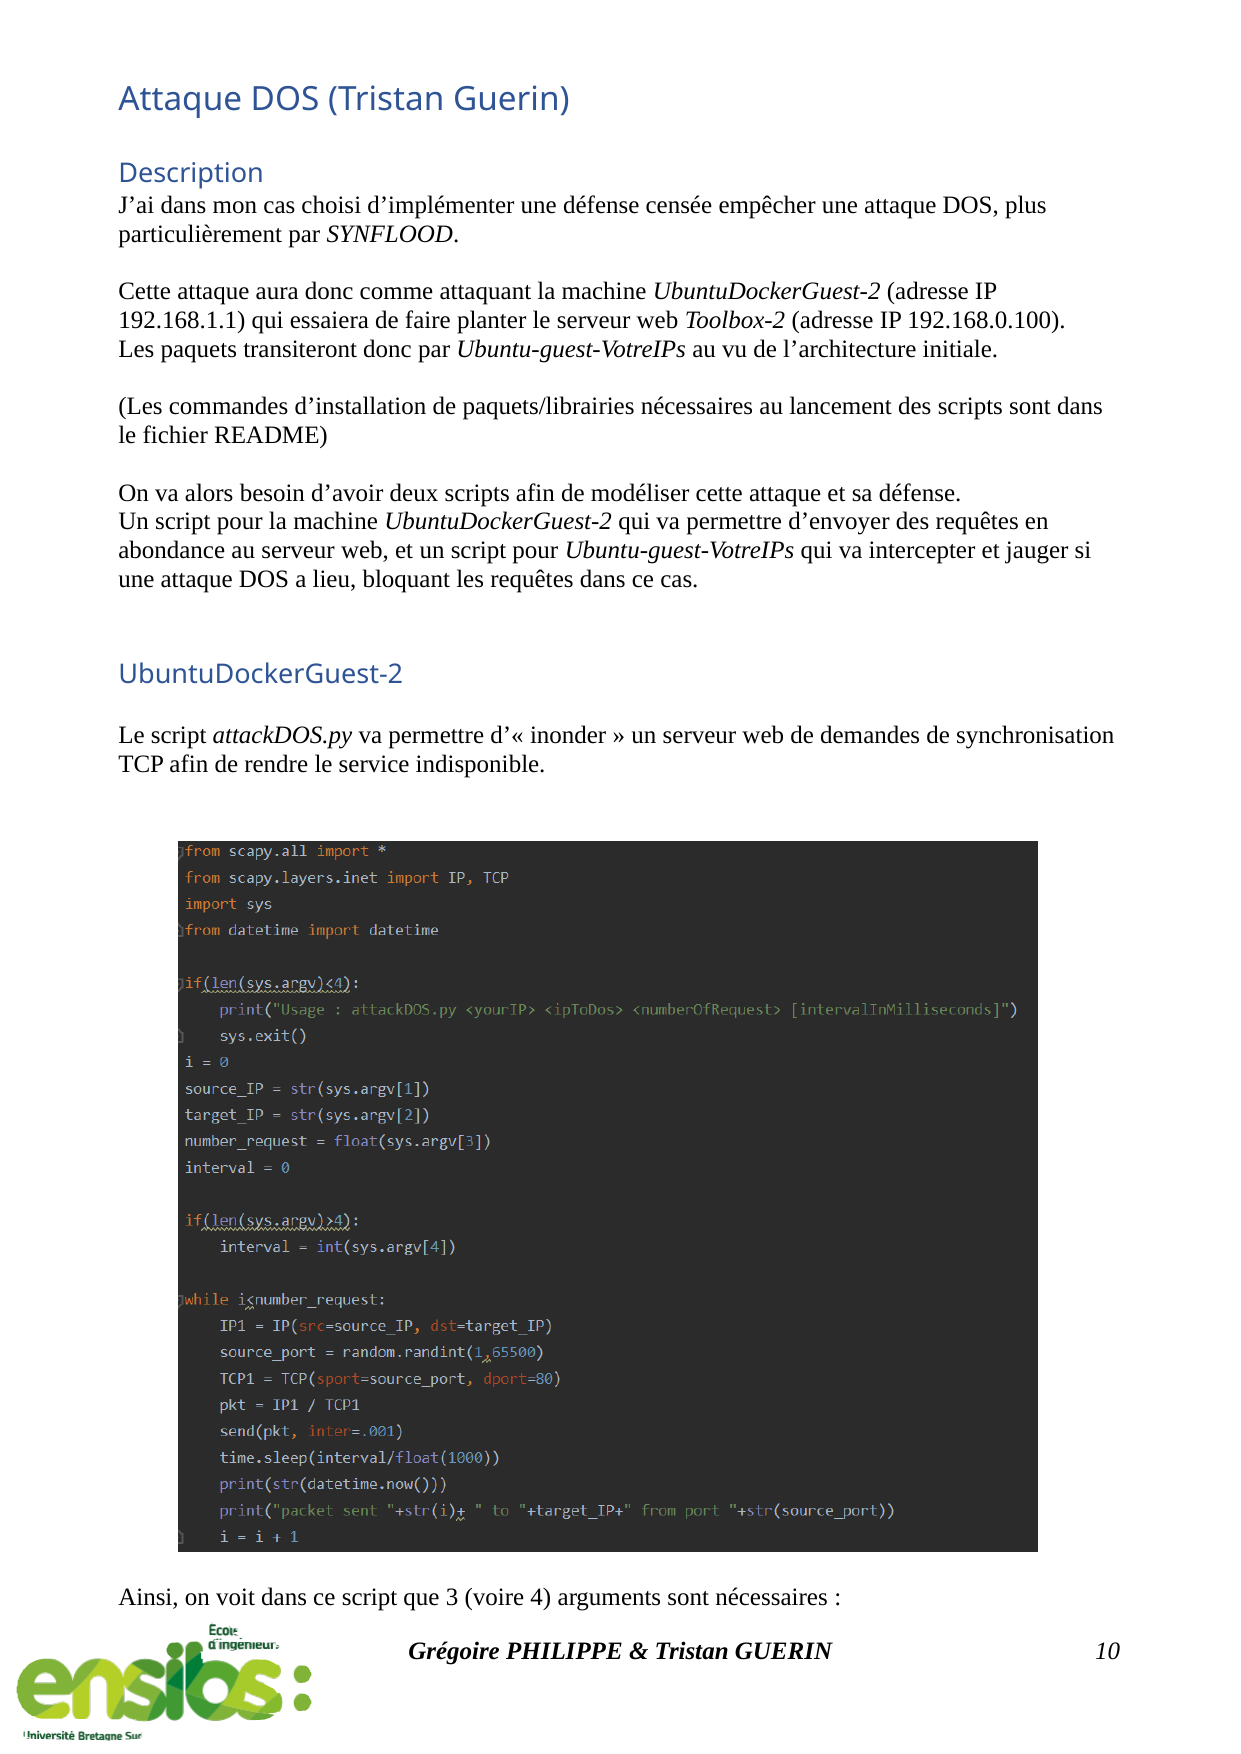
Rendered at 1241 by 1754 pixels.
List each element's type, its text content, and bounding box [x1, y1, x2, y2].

text (Les commandes d’installation de paquets/librairies nécessaires au lancement des scripts sont dans le fichier README) [118, 391, 1122, 449]
subtitle UbuntuDockerGuest-2 [118, 654, 1122, 691]
text Le script attackDOS.py va permettre d’« inonder » un serveur web de demandes de synchronisation TCP afin de rendre le service indisponible. [118, 720, 1122, 777]
text Un script pour la machine UbuntuDockerGuest-2 qui va permettre d’envoyer des requêtes en abondance au serveur web, et un script pour Ubuntu-guest-VotreIPs qui va intercepter et jauger si une attaque DOS a lieu, bloquant les requêtes dans ce cas. [118, 506, 1122, 593]
subtitle Description [118, 153, 1122, 190]
text Les paquets transiteront donc par Ubuntu-guest-VotreIPs au vu de l’architecture initiale. [118, 334, 1122, 363]
text Ainsi, on voit dans ce script que 3 (voire 4) arguments sont nécessaires : [118, 1582, 1122, 1611]
text J’ai dans mon cas choisi d’implémenter une défense censée empêcher une attaque DOS, plus particulièrement par SYNFLOOD. [118, 190, 1122, 248]
text Cette attaque aura donc comme attaquant la machine UbuntuDockerGuest-2 (adresse IP 192.168.1.1) qui essaiera de faire planter le serveur web Toolbox-2 (adresse IP 192.168.0.100). [118, 276, 1122, 334]
subtitle Attaque DOS (Tristan Guerin) [118, 75, 1122, 120]
text On va alors besoin d’avoir deux scripts afin de modéliser cette attaque et sa défense. [118, 478, 1122, 506]
